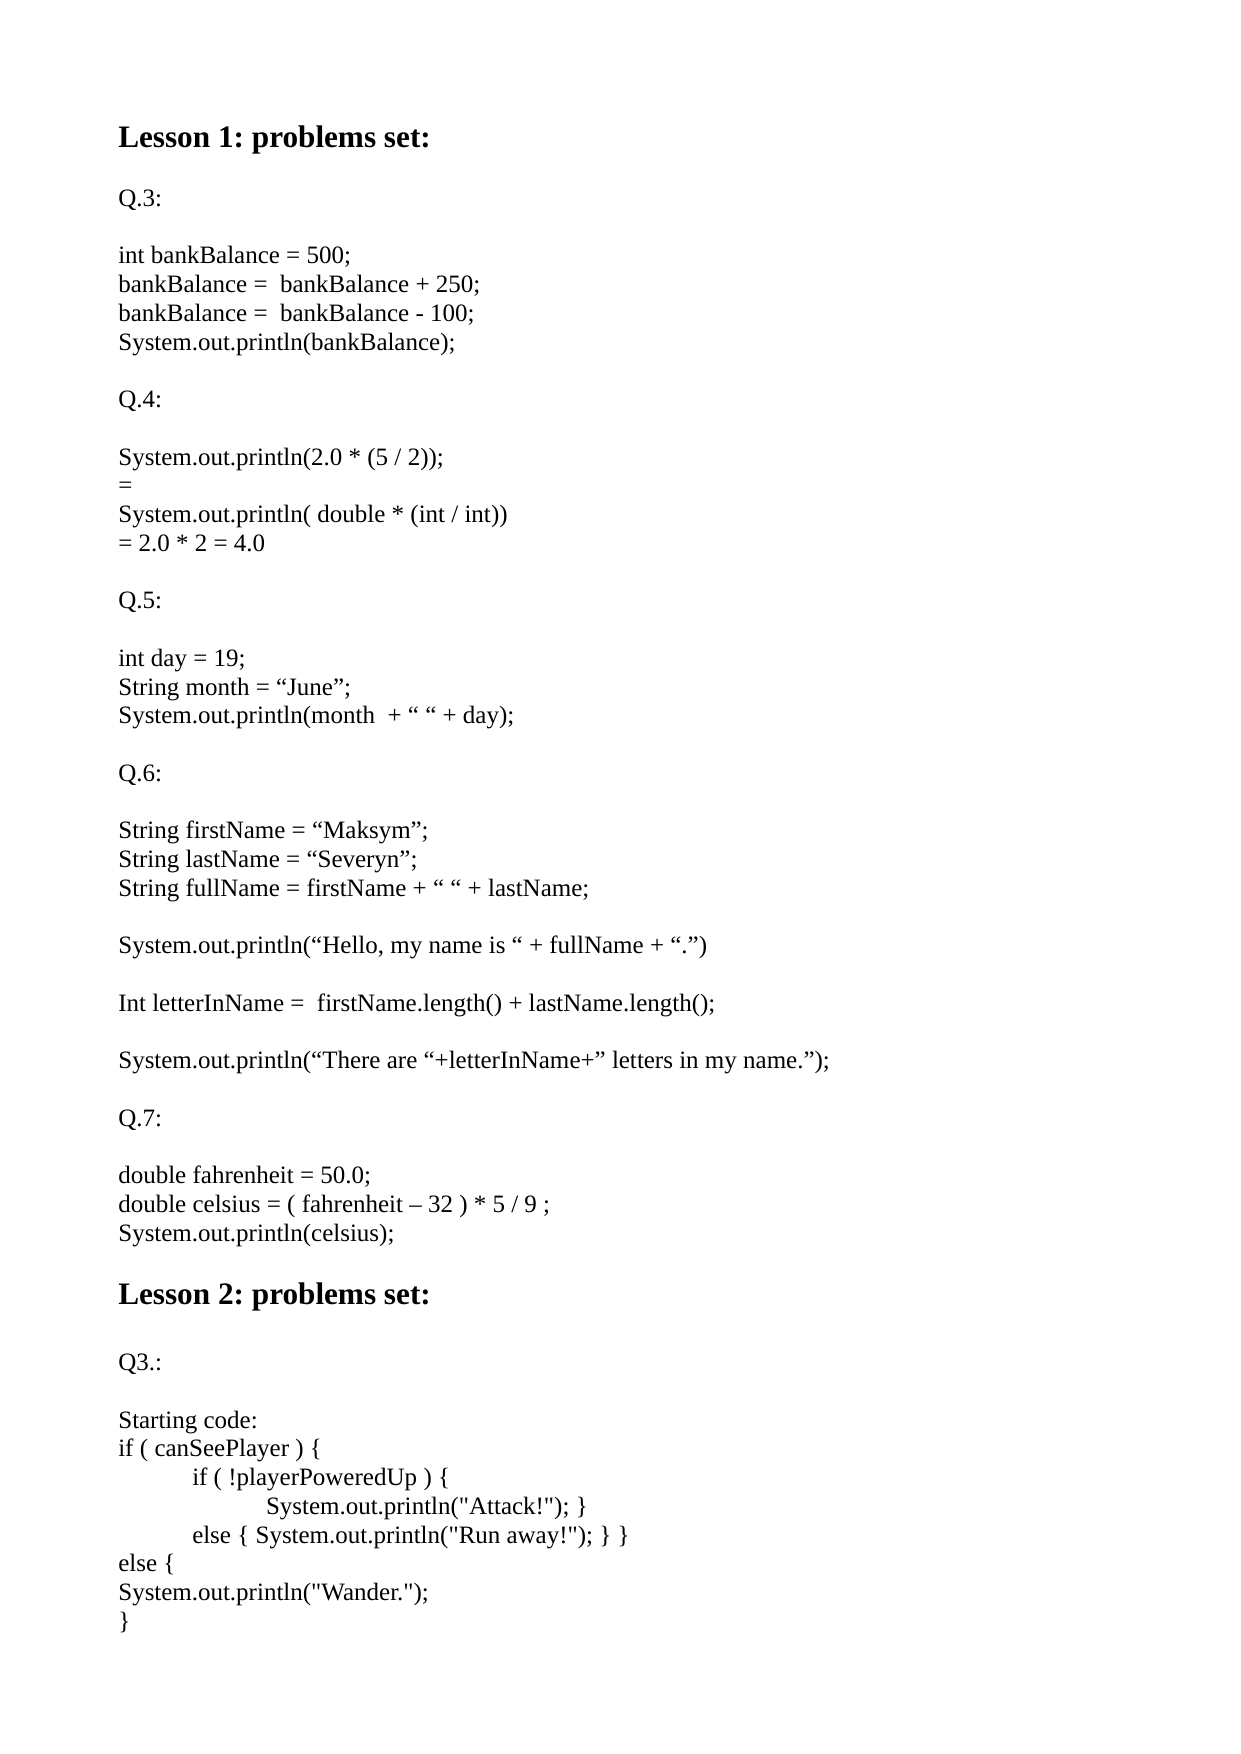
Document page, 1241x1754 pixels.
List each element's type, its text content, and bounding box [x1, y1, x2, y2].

text bankBalance = bankBalance + 250; [118, 269, 1122, 298]
text Q3.: [118, 1347, 1122, 1376]
text String firstName = “Maksym”; [118, 815, 1122, 844]
text if ( !playerPoweredUp ) { [118, 1462, 1122, 1491]
text System.out.println(celsius); [118, 1218, 1122, 1247]
text bankBalance = bankBalance - 100; [118, 298, 1122, 327]
text System.out.println( double * (int / int)) [118, 499, 1122, 528]
text double celsius = ( fahrenheit – 32 ) * 5 / 9 ; [118, 1189, 1122, 1218]
text Lesson 1: problems set: [118, 118, 1122, 154]
text System.out.println("Attack!"); } [118, 1491, 1122, 1520]
text int bankBalance = 500; [118, 240, 1122, 269]
text Q.7: [118, 1103, 1122, 1132]
text if ( canSeePlayer ) { [118, 1433, 1122, 1462]
text System.out.println(2.0 * (5 / 2)); [118, 442, 1122, 470]
text Q.5: [118, 585, 1122, 614]
text = 2.0 * 2 = 4.0 [118, 528, 1122, 557]
text String fullName = firstName + “ “ + lastName; [118, 873, 1122, 902]
text = [118, 470, 1122, 499]
text } [118, 1606, 1122, 1635]
text Lesson 2: problems set: [118, 1275, 1122, 1311]
text System.out.println(bankBalance); [118, 327, 1122, 355]
text Q.4: [118, 384, 1122, 413]
text double fahrenheit = 50.0; [118, 1160, 1122, 1189]
text System.out.println(month + “ “ + day); [118, 700, 1122, 729]
text String lastName = “Severyn”; [118, 844, 1122, 873]
text else { System.out.println("Run away!"); } } [118, 1520, 1122, 1548]
text Q.6: [118, 758, 1122, 787]
text Q.3: [118, 183, 1122, 212]
text else { [118, 1548, 1122, 1577]
text String month = “June”; [118, 672, 1122, 700]
text System.out.println(“Hello, my name is “ + fullName + “.”) [118, 930, 1122, 959]
text System.out.println(“There are “+letterInName+” letters in my name.”); [118, 1045, 1122, 1074]
text Starting code: [118, 1405, 1122, 1433]
text System.out.println("Wander."); [118, 1577, 1122, 1606]
text Int letterInName = firstName.length() + lastName.length(); [118, 988, 1122, 1017]
text int day = 19; [118, 643, 1122, 672]
